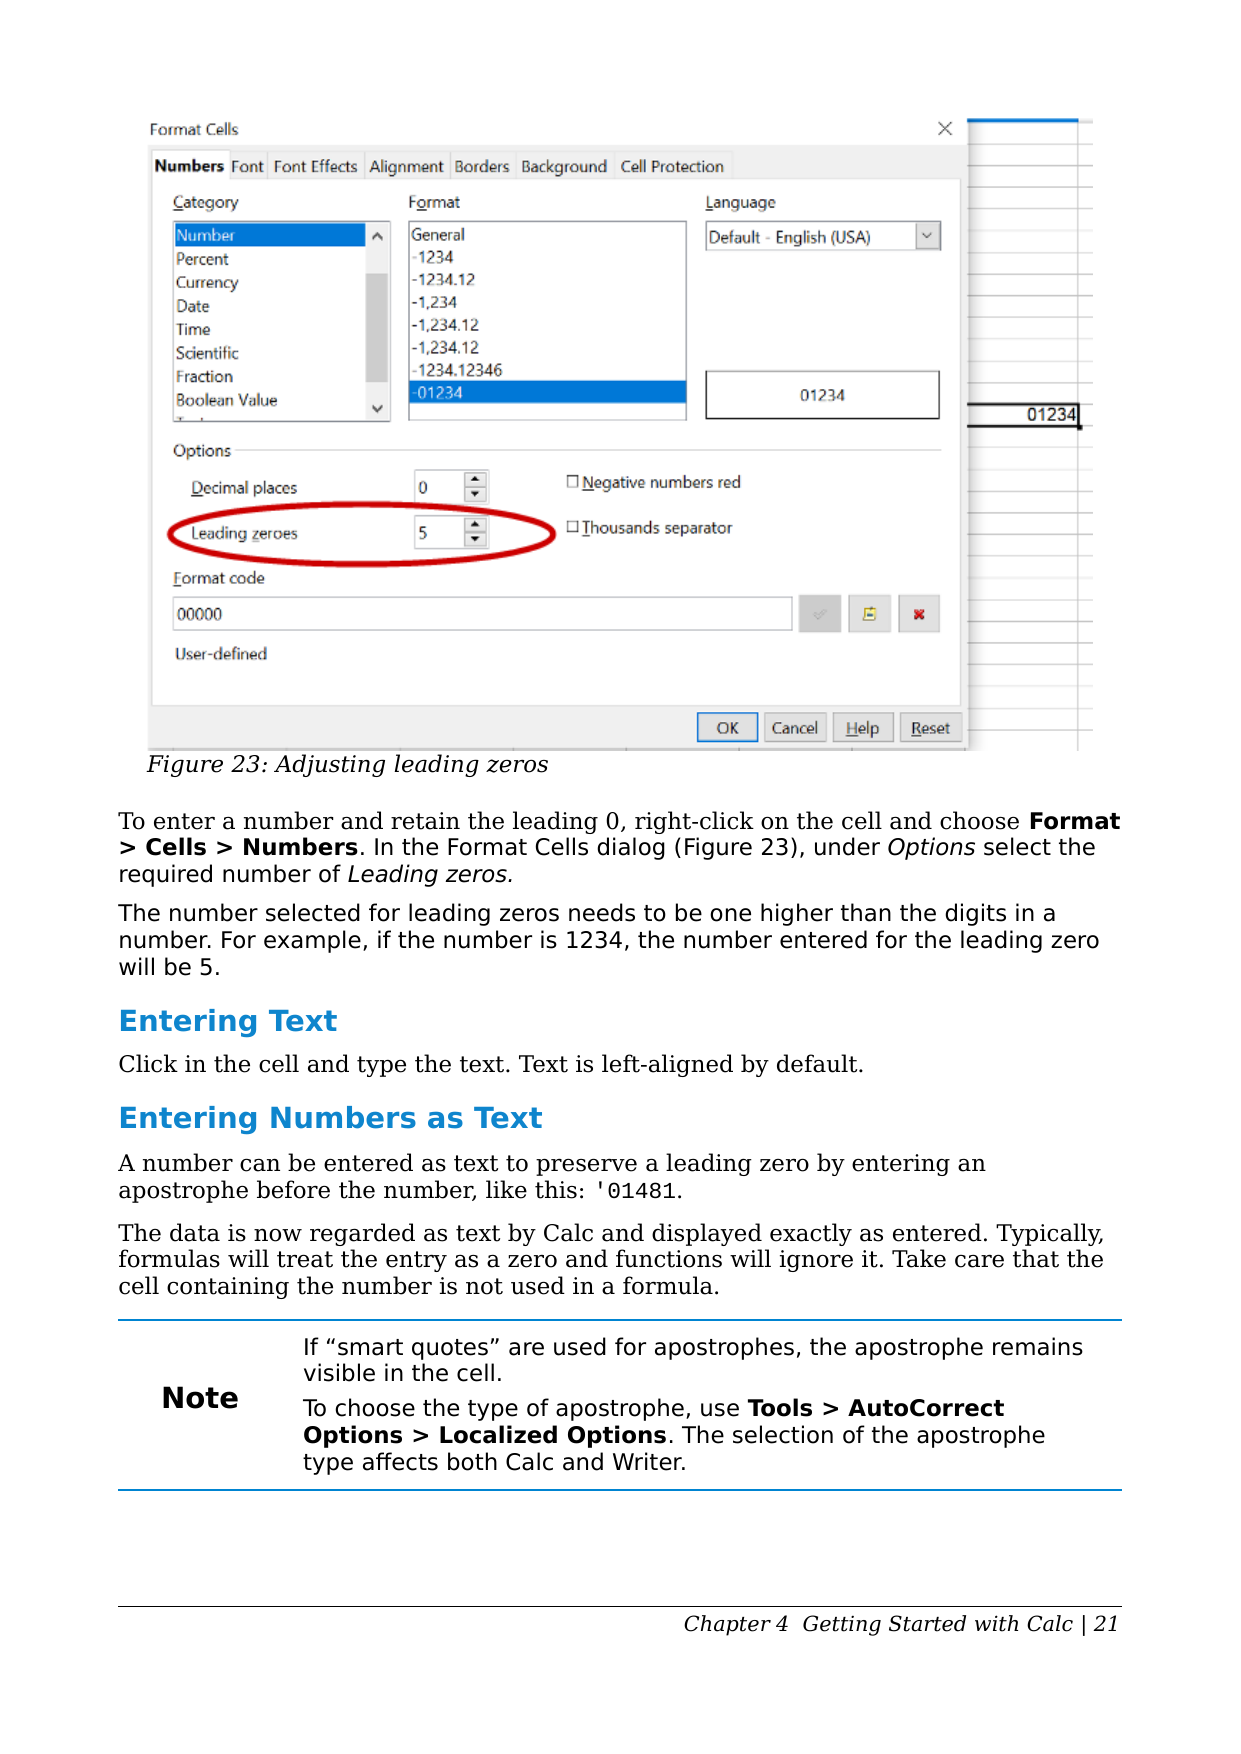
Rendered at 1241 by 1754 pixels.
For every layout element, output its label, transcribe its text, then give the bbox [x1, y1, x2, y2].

text Figure 23: Adjusting leading zeros [147, 751, 1093, 778]
text A number can be entered as text to preserve a leading zero by entering an apostrophe before the number, like this: '01481. [118, 1148, 1122, 1205]
subtitle Entering Text [118, 1004, 1122, 1038]
text Click in the cell and type the text. Text is left-aligned by default. [118, 1051, 1122, 1078]
table_header If “smart quotes” are used for apostrophes, the apostrophe remains visible in the cell. To choose the type of apostrophe, use Tools > AutoCorrect Options > Localized Options. The selection of the apostrophe type affects both Calc and Writer. [281, 1321, 1122, 1488]
subtitle Entering Numbers as Text [118, 1102, 1122, 1136]
table_header Note [118, 1321, 281, 1488]
text The data is now regarded as text by Calc and displayed exactly as entered. Typically, formulas will treat the entry as a zero and functions will ignore it. Take care that the cell containing the number is not used in a formula. [118, 1218, 1122, 1300]
picture [147, 118, 1093, 751]
text To enter a number and retain the leading 0, right-click on the cell and choose Format > Cells > Numbers. In the Format Cells dialog (Figure 23), under Options select the required number of Leading zeros. [118, 808, 1122, 888]
text The number selected for leading zeros needs to be one higher than the digits in a number. For example, if the number is 1234, the number entered for the leading zero will be 5. [118, 900, 1122, 980]
